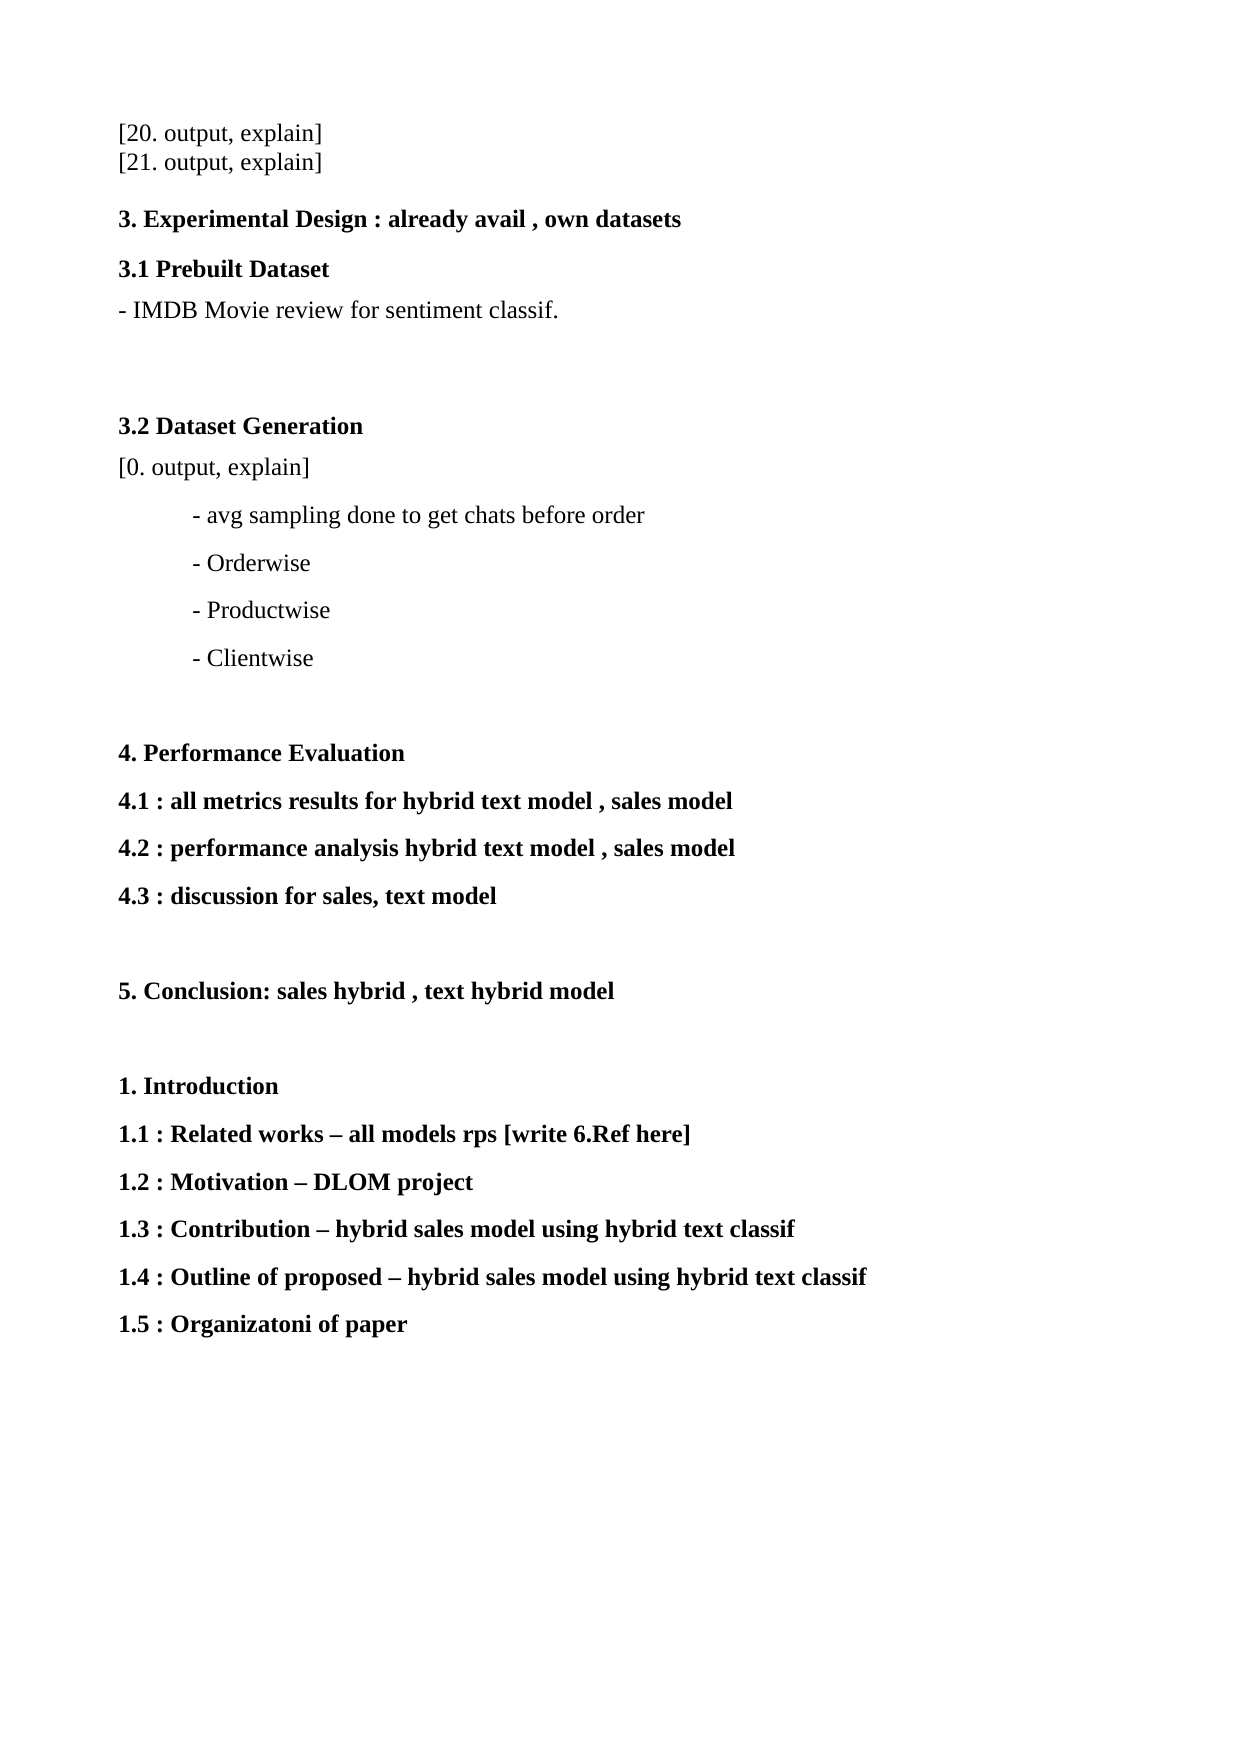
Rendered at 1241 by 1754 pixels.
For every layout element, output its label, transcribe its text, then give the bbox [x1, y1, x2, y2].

text 3. Experimental Design : already avail , own datasets [118, 204, 1122, 233]
text 1.3 : Contribution – hybrid sales model using hybrid text classif [118, 1214, 1122, 1243]
text 4.3 : discussion for sales, text model [118, 881, 1122, 910]
text 1.1 : Related works – all models rps [write 6.Ref here] [118, 1119, 1122, 1148]
text 4.1 : all metrics results for hybrid text model , sales model [118, 786, 1122, 814]
text [20. output, explain] [118, 118, 1122, 147]
text [0. output, explain] [118, 452, 1122, 481]
text 1.2 : Motivation – DLOM project [118, 1167, 1122, 1195]
text - Productwise [118, 595, 1122, 624]
text 5. Conclusion: sales hybrid , text hybrid model [118, 976, 1122, 1005]
text 1.4 : Outline of proposed – hybrid sales model using hybrid text classif [118, 1262, 1122, 1291]
subtitle 3.1 Prebuilt Dataset [118, 254, 1122, 283]
text - Orderwise [118, 548, 1122, 576]
text - Clientwise [118, 643, 1122, 672]
text - IMDB Movie review for sentiment classif. [118, 295, 1122, 324]
text 1. Introduction [118, 1071, 1122, 1100]
text 4.2 : performance analysis hybrid text model , sales model [118, 833, 1122, 862]
subtitle 3.2 Dataset Generation [118, 411, 1122, 440]
text 1.5 : Organizatoni of paper [118, 1309, 1122, 1338]
text - avg sampling done to get chats before order [118, 500, 1122, 529]
text [21. output, explain] [118, 147, 1122, 176]
text 4. Performance Evaluation [118, 738, 1122, 767]
